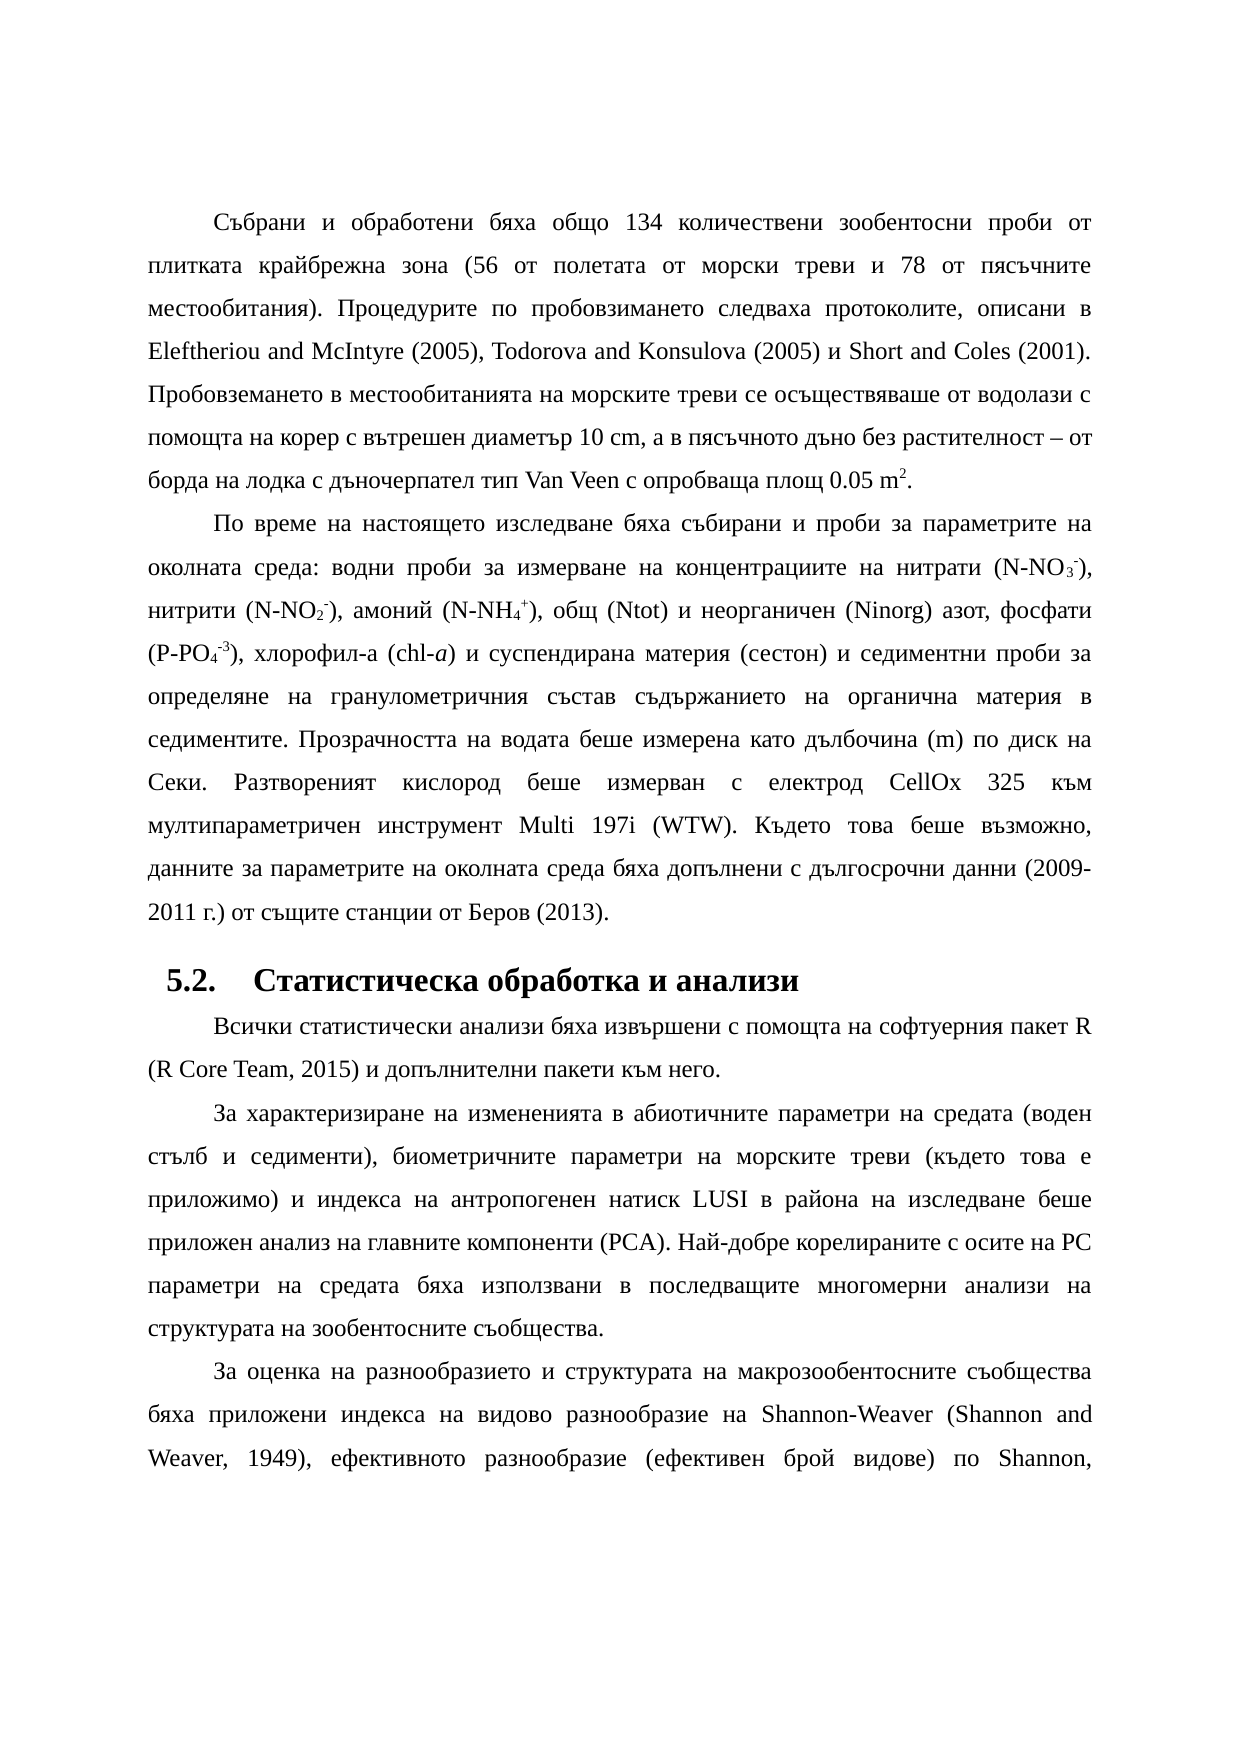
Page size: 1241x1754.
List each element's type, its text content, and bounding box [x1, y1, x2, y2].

text Всички статистически анализи бяха извършени с помощта на софтуерния пакет R (R Core Team, 2015) и допълнителни пакети към него. [148, 1011, 1093, 1083]
text За оценка на разнообразието и структурата на макрозообентосните съобщества бяха приложени индекса на видово разнообразие на Shannon-Weaver (Shannon and Weaver, 1949), ефективното разнообразие (ефективен брой видове) по Shannon, [148, 1356, 1093, 1471]
text По време на настоящето изследване бяха събирани и проби за параметрите на околната среда: водни проби за измерване на концентрациите на нитрати (N-NO3-), нитрити (N-NO2-), амоний (N-NH4+), общ (Ntot) и неорганичен (Ninorg) азот, фосфати (P-PO4-3), хлорофил-а (chl-a) и суспендирана материя (сестон) и седиментни проби за определяне на гранулометричния състав съдържанието на органична материя в седиментите. Прозрачността на водата беше измерена като дълбочина (m) по диск на Секи. Разтвореният кислород беше измерван с електрод CellOx 325 към мултипараметричен инструмент Multi 197i (WTW). Където това беше възможно, данните за параметрите на околната среда бяха допълнени с дългосрочни данни (2009-2011 г.) от същите станции от Беров (2013). [148, 508, 1093, 925]
text Събрани и обработени бяха общо 134 количествени зообентосни проби от плитката крайбрежна зона (56 от полетата от морски треви и 78 от пясъчните местообитания). Процедурите по пробовзимането следваха протоколите, описани в Eleftheriou and McIntyre (2005), Todorova and Konsulova (2005) и Short and Coles (2001). Пробовземането в местообитанията на морските треви се осъществяваше от водолази с помощта на корер с вътрешен диаметър 10 cm, а в пясъчното дъно без растителност – от борда на лодка с дъночерпател тип Van Veen с опробваща площ 0.05 m2. [148, 207, 1093, 494]
text За характеризиране на измененията в абиотичните параметри на средата (воден стълб и седименти), биометричните параметри на морските треви (където това е приложимо) и индекса на антропогенен натиск LUSI в района на изследване беше приложен анализ на главните компоненти (PCA). Най-добре корелираните с осите на PC параметри на средата бяха използвани в последващите многомерни анализи на структурата на зообентосните съобщества. [148, 1098, 1093, 1342]
subtitle Статистическа обработка и анализи [224, 961, 1093, 999]
